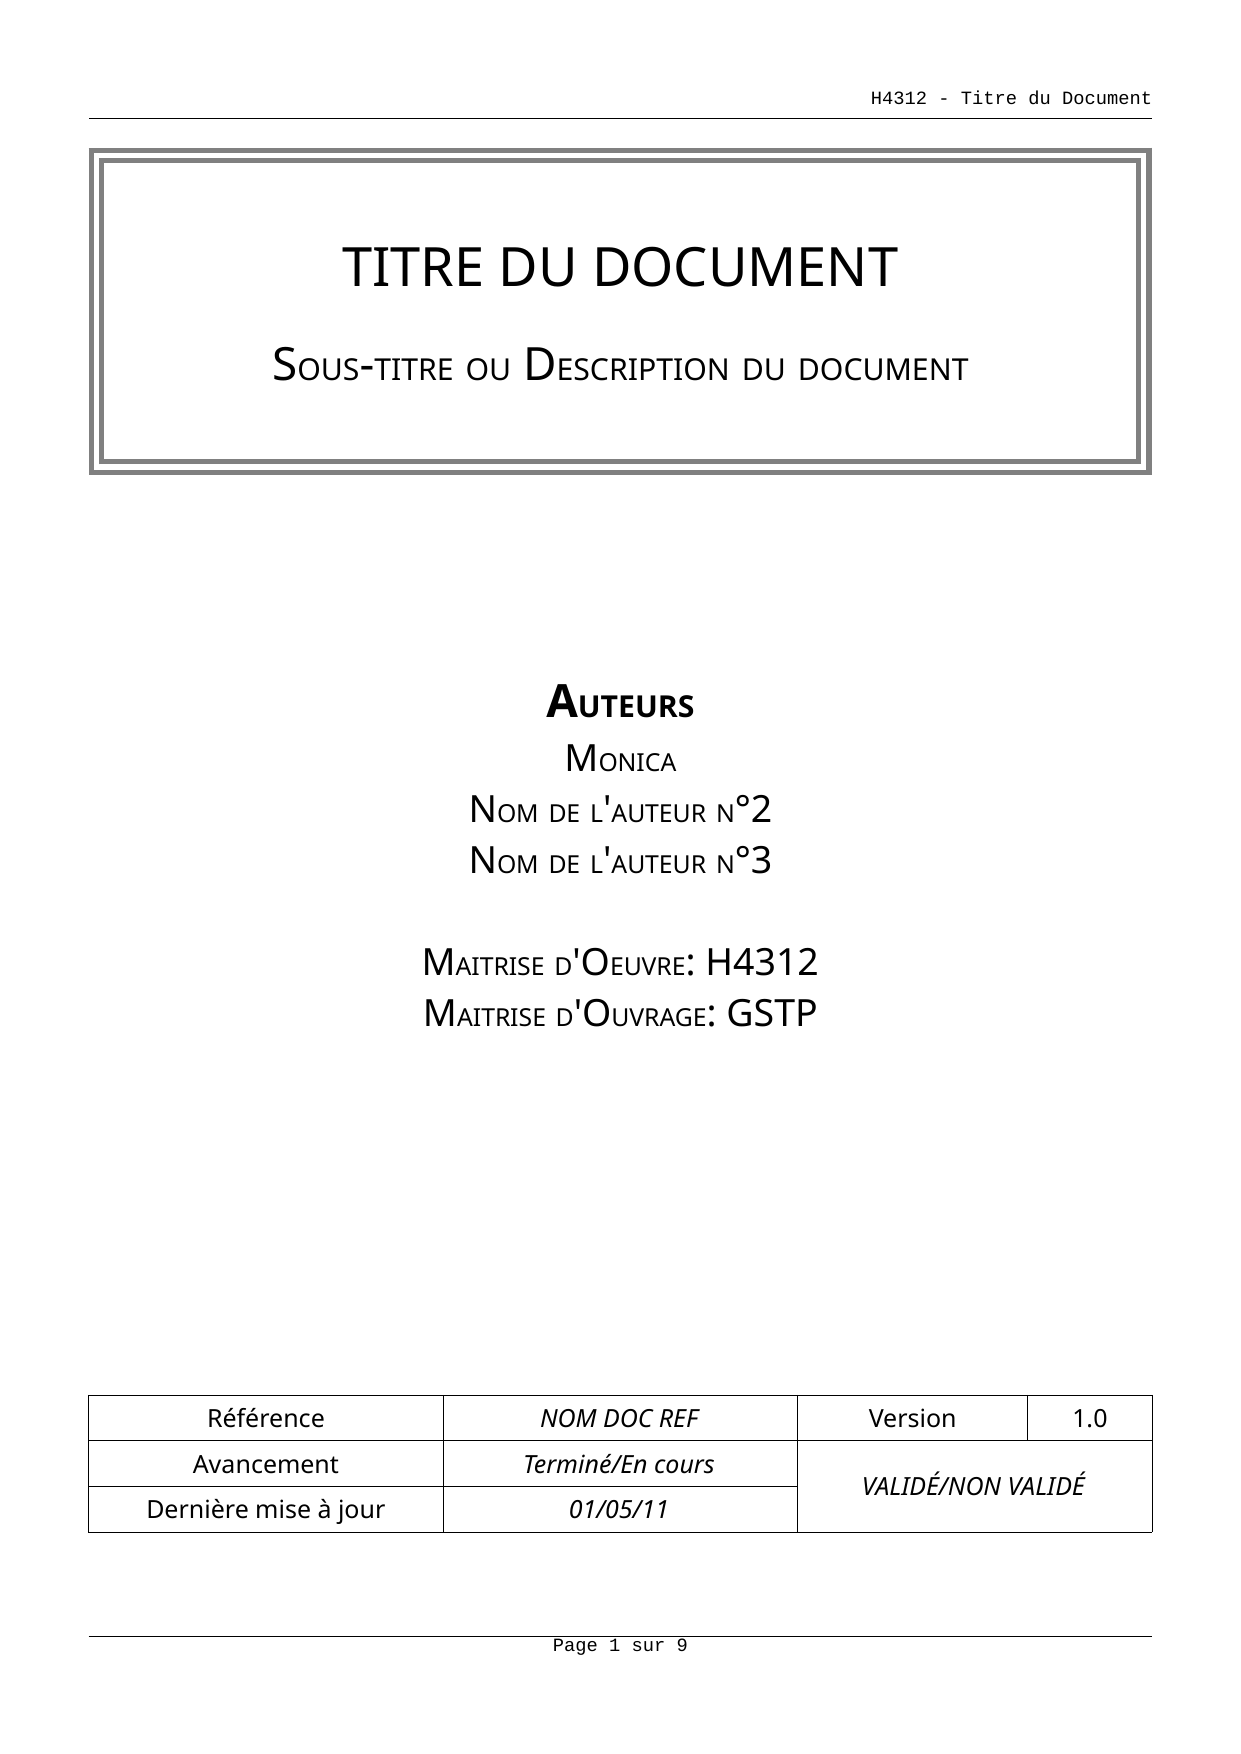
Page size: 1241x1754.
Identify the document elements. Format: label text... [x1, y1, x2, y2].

text Maitrise d'Ouvrage: GSTP [88, 986, 1152, 1037]
table_cell 01/05/11 [444, 1487, 797, 1532]
table_cell Terminé/En cours [444, 1441, 797, 1486]
text Maitrise d'Oeuvre: H4312 [88, 935, 1152, 986]
table_cell Avancement [89, 1441, 443, 1486]
table_header NOM DOC REF [444, 1396, 797, 1440]
table_header 1.0 [1028, 1396, 1152, 1440]
table_header Version [798, 1396, 1027, 1440]
text Auteurs [88, 669, 1152, 731]
text Titre du Document [104, 210, 1136, 302]
text Nom de l'auteur n°3 [88, 833, 1152, 884]
table_header Référence [89, 1396, 443, 1440]
text Sous-titre ou Description du document [104, 313, 1136, 376]
table_cell Dernière mise à jour [89, 1487, 443, 1532]
table_cell VALIDÉ/NON VALIDÉ [798, 1441, 1152, 1532]
text [1141, 210, 1146, 302]
text Nom de l'auteur n°2 [88, 782, 1152, 833]
text [94, 210, 99, 302]
text Monica [88, 731, 1152, 782]
